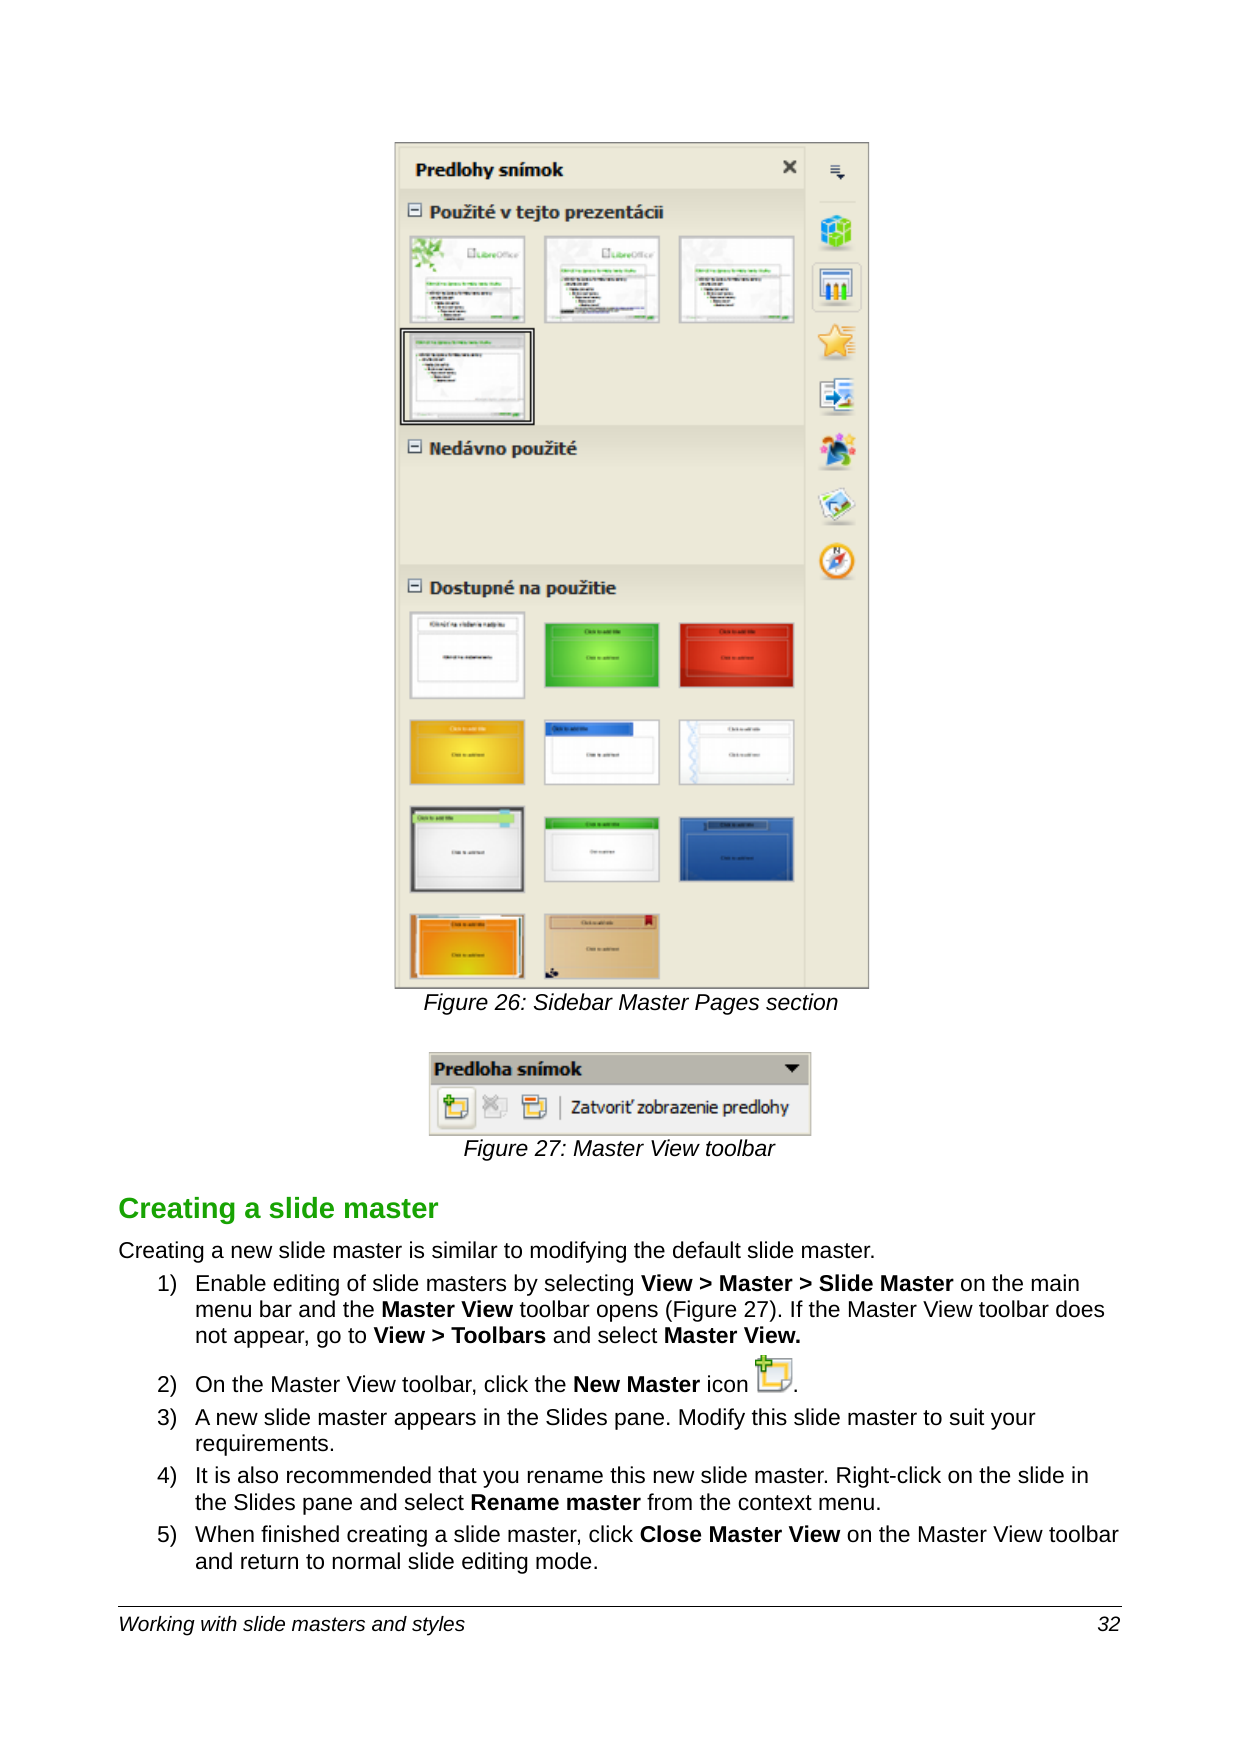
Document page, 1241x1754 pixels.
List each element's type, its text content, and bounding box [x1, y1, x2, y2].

list Enable editing of slide masters by selecting View > Master > Slide Master on the main menu bar and the Master View toolbar opens (Figure 27). If the Master View toolbar does not appear, go to View > Toolbars and select Master View. [177, 1270, 1122, 1349]
list A new slide master appears in the Slides pane. Modify this slide master to suit your requirements. [177, 1403, 1122, 1456]
picture [755, 1355, 793, 1393]
list It is also recommended that you rename this new slide master. Right-click on the slide in the Slides pane and select Rename master from the context menu. [177, 1462, 1122, 1515]
list On the Master View toolbar, click the New Master icon . [177, 1355, 1122, 1397]
text Figure 26: Sidebar Master Pages section [314, 154, 950, 1015]
subtitle Creating a slide master [118, 1191, 1122, 1224]
picture [394, 142, 870, 989]
text Figure 27: Master View toolbar [374, 1063, 867, 1161]
picture [428, 1052, 812, 1136]
list Creating a new slide master is similar to modifying the default slide master. [118, 1237, 1122, 1263]
list When finished creating a slide master, click Close Master View on the Master View toolbar and return to normal slide editing mode. [177, 1521, 1122, 1574]
